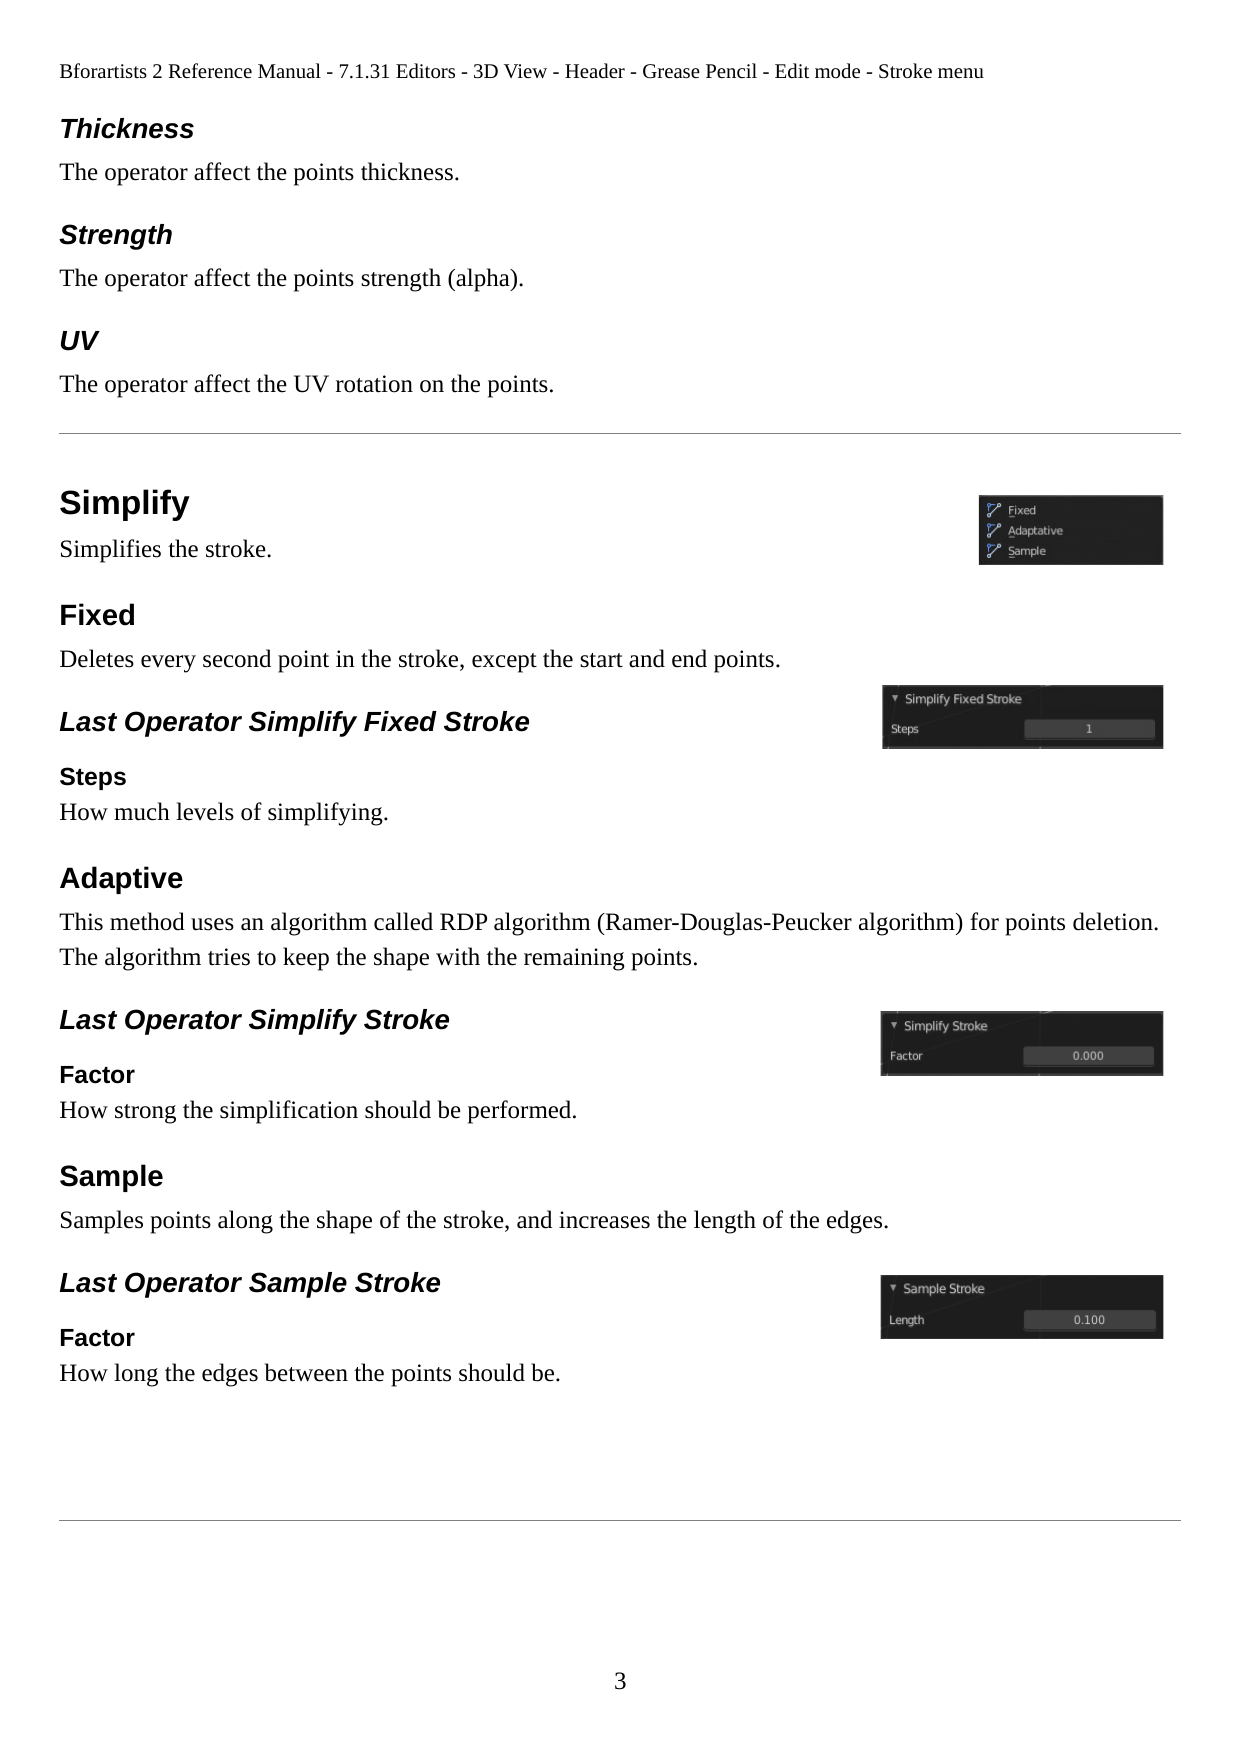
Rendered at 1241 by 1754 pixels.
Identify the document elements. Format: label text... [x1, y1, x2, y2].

subtitle Adaptive [59, 861, 1181, 894]
picture [880, 1275, 1164, 1339]
subtitle Strength [59, 218, 1181, 250]
subtitle Thickness [59, 113, 1181, 144]
subtitle Fixed [59, 598, 1181, 631]
text Simplifies the stroke. [59, 534, 978, 563]
text [1164, 534, 1181, 563]
picture [882, 685, 1164, 749]
subtitle Factor [59, 1323, 1181, 1352]
text The operator affect the points thickness. [59, 157, 1181, 186]
text Samples points along the shape of the stroke, and increases the length of the edges. [59, 1205, 1181, 1233]
text The operator affect the UV rotation on the points. [59, 369, 1181, 398]
text The operator affect the points strength (alpha). [59, 263, 1181, 292]
text How strong the simplification should be performed. [59, 1095, 1181, 1123]
text How long the edges between the points should be. [59, 1358, 1181, 1387]
subtitle Sample [59, 1158, 1181, 1192]
picture [978, 495, 1164, 565]
text Deletes every second point in the stroke, except the start and end points. [59, 644, 1181, 673]
text This method uses an algorithm called RDP algorithm (Ramer-Douglas-Peucker algorithm) for points deletion. The algorithm tries to keep the shape with the remaining points. [59, 907, 1181, 970]
text How much levels of simplifying. [59, 797, 1181, 826]
subtitle Steps [59, 762, 1181, 791]
subtitle Last Operator Sample Stroke [59, 1266, 1181, 1298]
subtitle Factor [59, 1060, 1181, 1088]
subtitle Simplify [59, 483, 1181, 522]
subtitle UV [59, 324, 1181, 356]
picture [880, 1011, 1164, 1076]
subtitle Last Operator Simplify Fixed Stroke [59, 706, 882, 737]
subtitle Last Operator Simplify Stroke [59, 1003, 1181, 1035]
